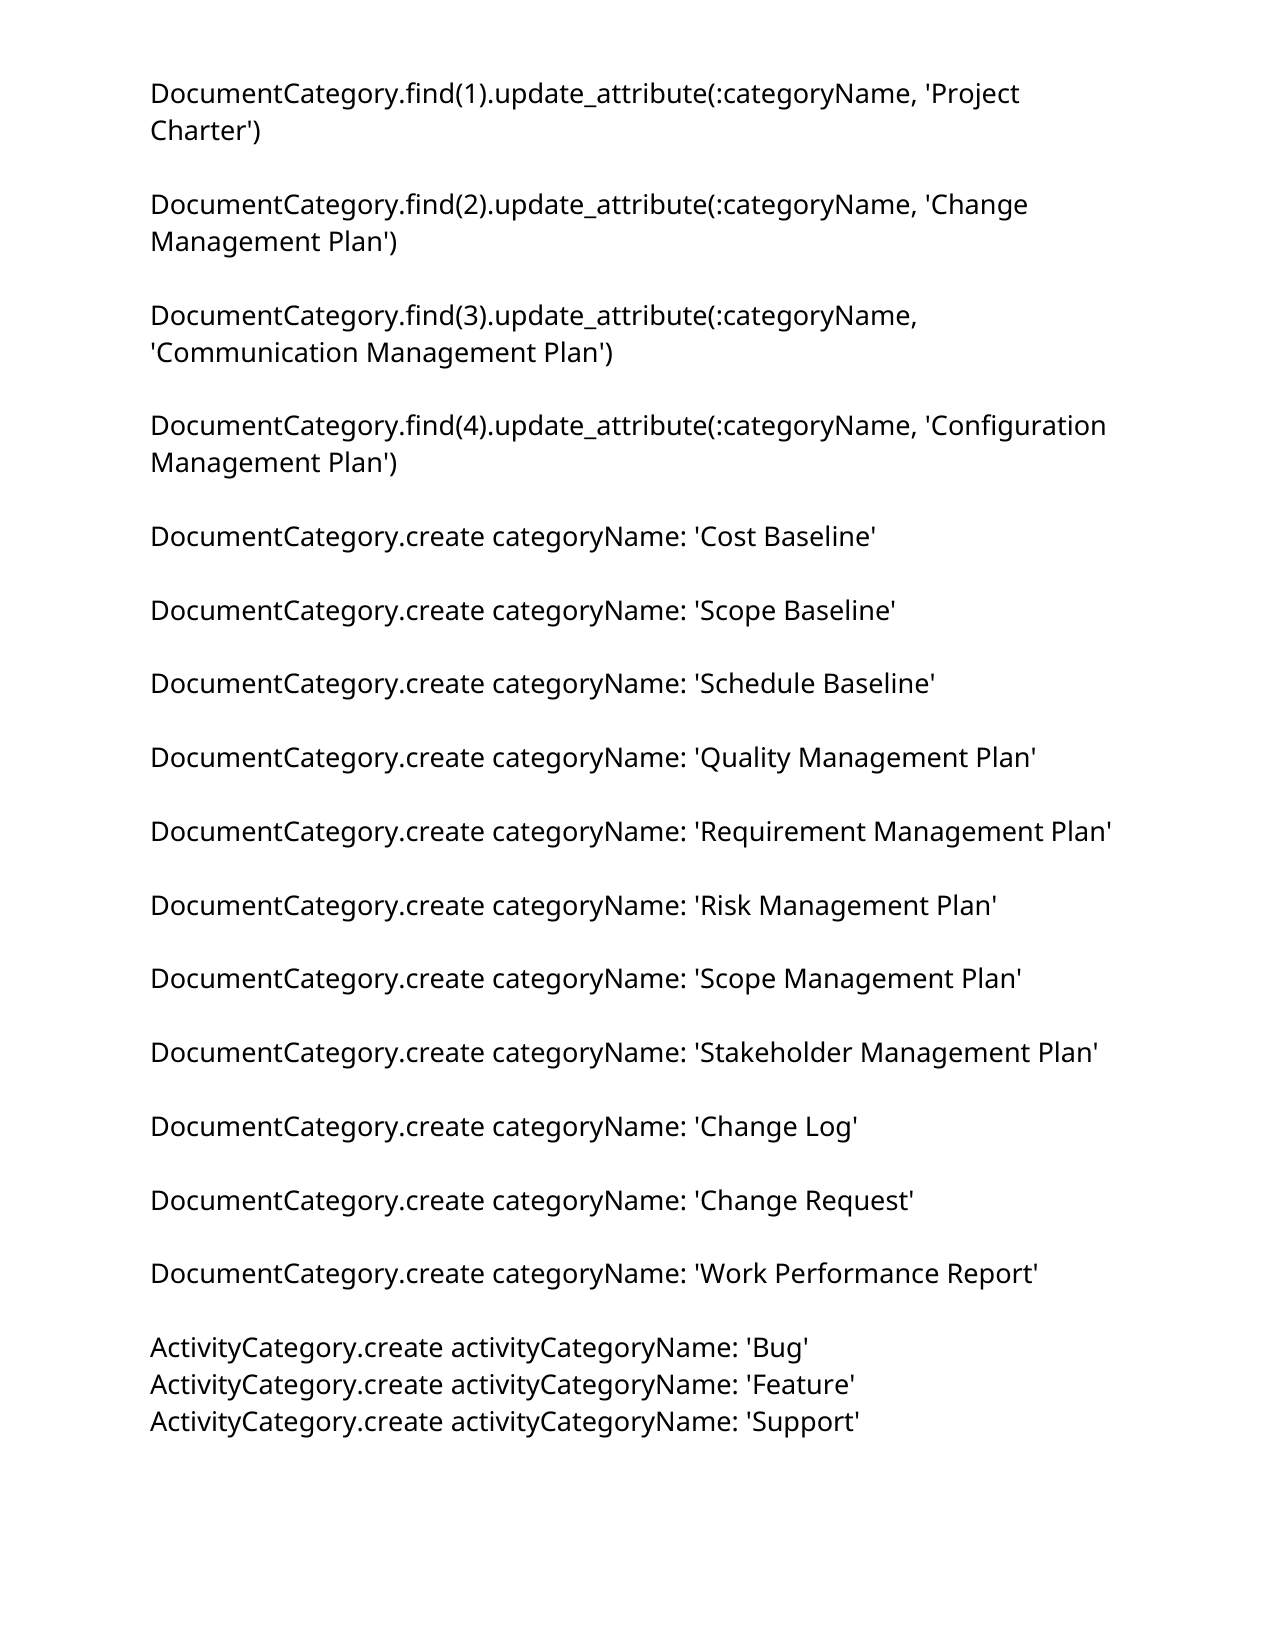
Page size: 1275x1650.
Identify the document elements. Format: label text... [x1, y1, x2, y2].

text DocumentCategory.create categoryName: 'Risk Management Plan' [150, 886, 1125, 923]
text DocumentCategory.find(3).update_attribute(:categoryName, 'Communication Management Plan') [150, 296, 1125, 370]
text DocumentCategory.create categoryName: 'Cost Baseline' [150, 517, 1125, 554]
text ActivityCategory.create activityCategoryName: 'Support' [150, 1402, 1125, 1439]
text DocumentCategory.create categoryName: 'Scope Baseline' [150, 591, 1125, 628]
text DocumentCategory.create categoryName: 'Change Request' [150, 1181, 1125, 1218]
text DocumentCategory.find(2).update_attribute(:categoryName, 'Change Management Plan') [150, 186, 1125, 259]
text DocumentCategory.find(1).update_attribute(:categoryName, 'Project Charter') [150, 75, 1125, 149]
text DocumentCategory.create categoryName: 'Quality Management Plan' [150, 739, 1125, 776]
text DocumentCategory.find(4).update_attribute(:categoryName, 'Configuration Management Plan') [150, 407, 1125, 481]
text ActivityCategory.create activityCategoryName: 'Feature' [150, 1366, 1125, 1402]
text ActivityCategory.create activityCategoryName: 'Bug' [150, 1329, 1125, 1366]
text DocumentCategory.create categoryName: 'Schedule Baseline' [150, 665, 1125, 702]
text DocumentCategory.create categoryName: 'Change Log' [150, 1107, 1125, 1144]
text DocumentCategory.create categoryName: 'Scope Management Plan' [150, 960, 1125, 997]
text DocumentCategory.create categoryName: 'Stakeholder Management Plan' [150, 1034, 1125, 1071]
text DocumentCategory.create categoryName: 'Work Performance Report' [150, 1255, 1125, 1292]
text DocumentCategory.create categoryName: 'Requirement Management Plan' [150, 812, 1125, 849]
